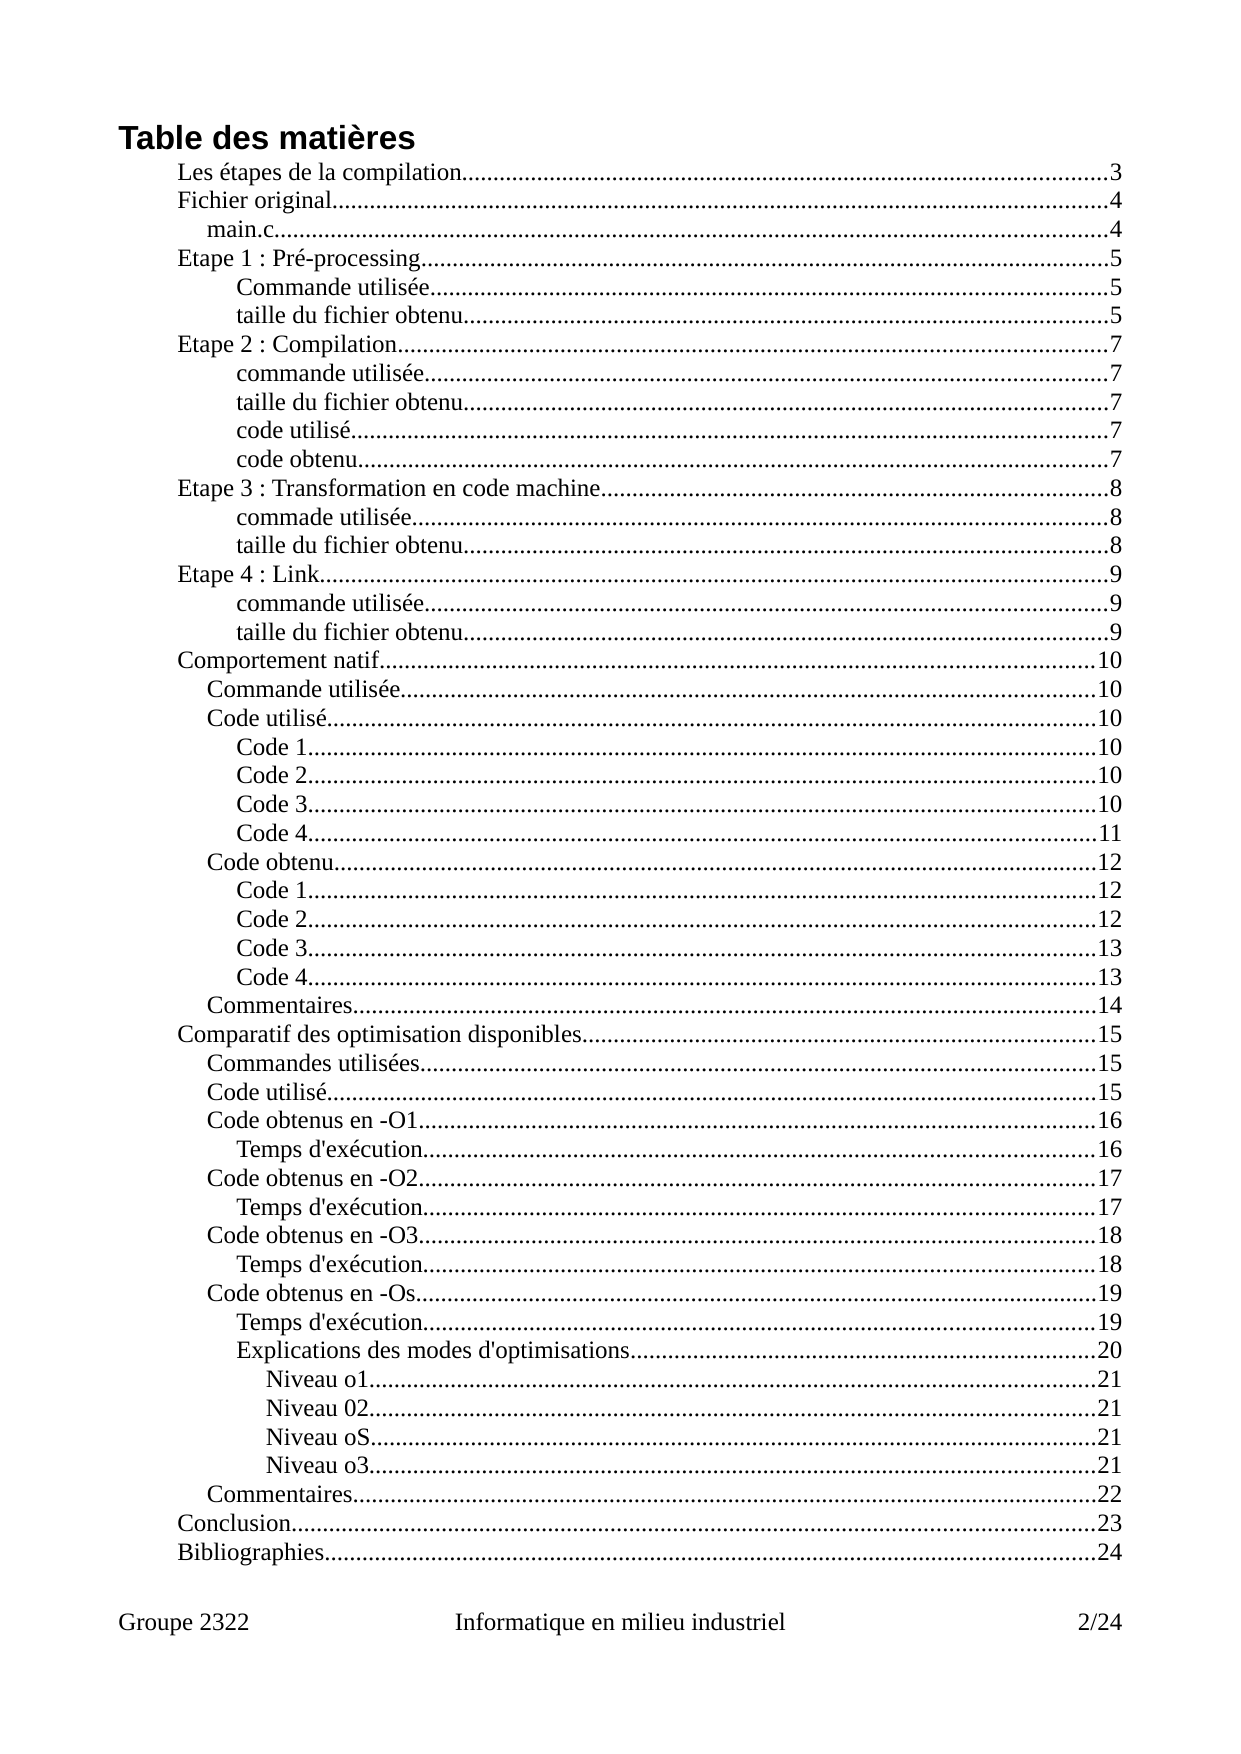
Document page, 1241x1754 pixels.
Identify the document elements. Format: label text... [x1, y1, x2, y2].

text Temps d'exécution 19 [236, 1307, 1122, 1335]
text commade utilisée 8 [236, 502, 1122, 530]
text Code utilisé 10 [207, 703, 1122, 732]
text Temps d'exécution 18 [236, 1249, 1122, 1278]
text Commandes utilisées 15 [207, 1048, 1122, 1077]
text Code obtenu 12 [207, 847, 1122, 875]
text Etape 2 : Compilation 7 [177, 329, 1122, 358]
text Commande utilisée 10 [207, 674, 1122, 703]
text code utilisé 7 [236, 415, 1122, 444]
text Comparatif des optimisation disponibles 15 [177, 1019, 1122, 1048]
text Code obtenus en -Os 19 [207, 1278, 1122, 1307]
text Code obtenus en -O2 17 [207, 1163, 1122, 1192]
text Temps d'exécution 17 [236, 1192, 1122, 1220]
text taille du fichier obtenu 5 [236, 300, 1122, 329]
text Niveau 02 21 [266, 1393, 1122, 1422]
text Etape 1 : Pré-processing 5 [177, 243, 1122, 272]
text Niveau o3 21 [266, 1450, 1122, 1479]
text Code 2 12 [236, 904, 1122, 933]
text Etape 3 : Transformation en code machine 8 [177, 473, 1122, 502]
subtitle Table des matières [118, 118, 1122, 157]
text Code obtenus en -O3 18 [207, 1220, 1122, 1249]
text Commentaires 14 [207, 990, 1122, 1019]
text Les étapes de la compilation 3 [177, 157, 1122, 185]
text Comportement natif 10 [177, 645, 1122, 674]
text Bibliographies 24 [177, 1537, 1122, 1565]
text Code 1 12 [236, 875, 1122, 904]
text Etape 4 : Link 9 [177, 559, 1122, 588]
text commande utilisée 7 [236, 358, 1122, 387]
text Niveau oS 21 [266, 1422, 1122, 1450]
text Temps d'exécution 16 [236, 1134, 1122, 1163]
text Code obtenus en -O1 16 [207, 1105, 1122, 1134]
text Niveau o1 21 [266, 1364, 1122, 1393]
text Code 1 10 [236, 732, 1122, 760]
text taille du fichier obtenu 8 [236, 530, 1122, 559]
text Code 4 13 [236, 962, 1122, 990]
text taille du fichier obtenu 9 [236, 617, 1122, 645]
text taille du fichier obtenu 7 [236, 387, 1122, 415]
text Commentaires 22 [207, 1479, 1122, 1508]
text Code 3 13 [236, 933, 1122, 962]
text Commande utilisée 5 [236, 272, 1122, 300]
text Code utilisé 15 [207, 1077, 1122, 1105]
text Code 4 11 [236, 818, 1122, 847]
text Conclusion 23 [177, 1508, 1122, 1537]
text code obtenu 7 [236, 444, 1122, 473]
text Code 3 10 [236, 789, 1122, 818]
text Explications des modes d'optimisations 20 [236, 1335, 1122, 1364]
text Fichier original 4 [177, 185, 1122, 214]
text main.c 4 [207, 214, 1122, 243]
text commande utilisée 9 [236, 588, 1122, 617]
text Code 2 10 [236, 760, 1122, 789]
